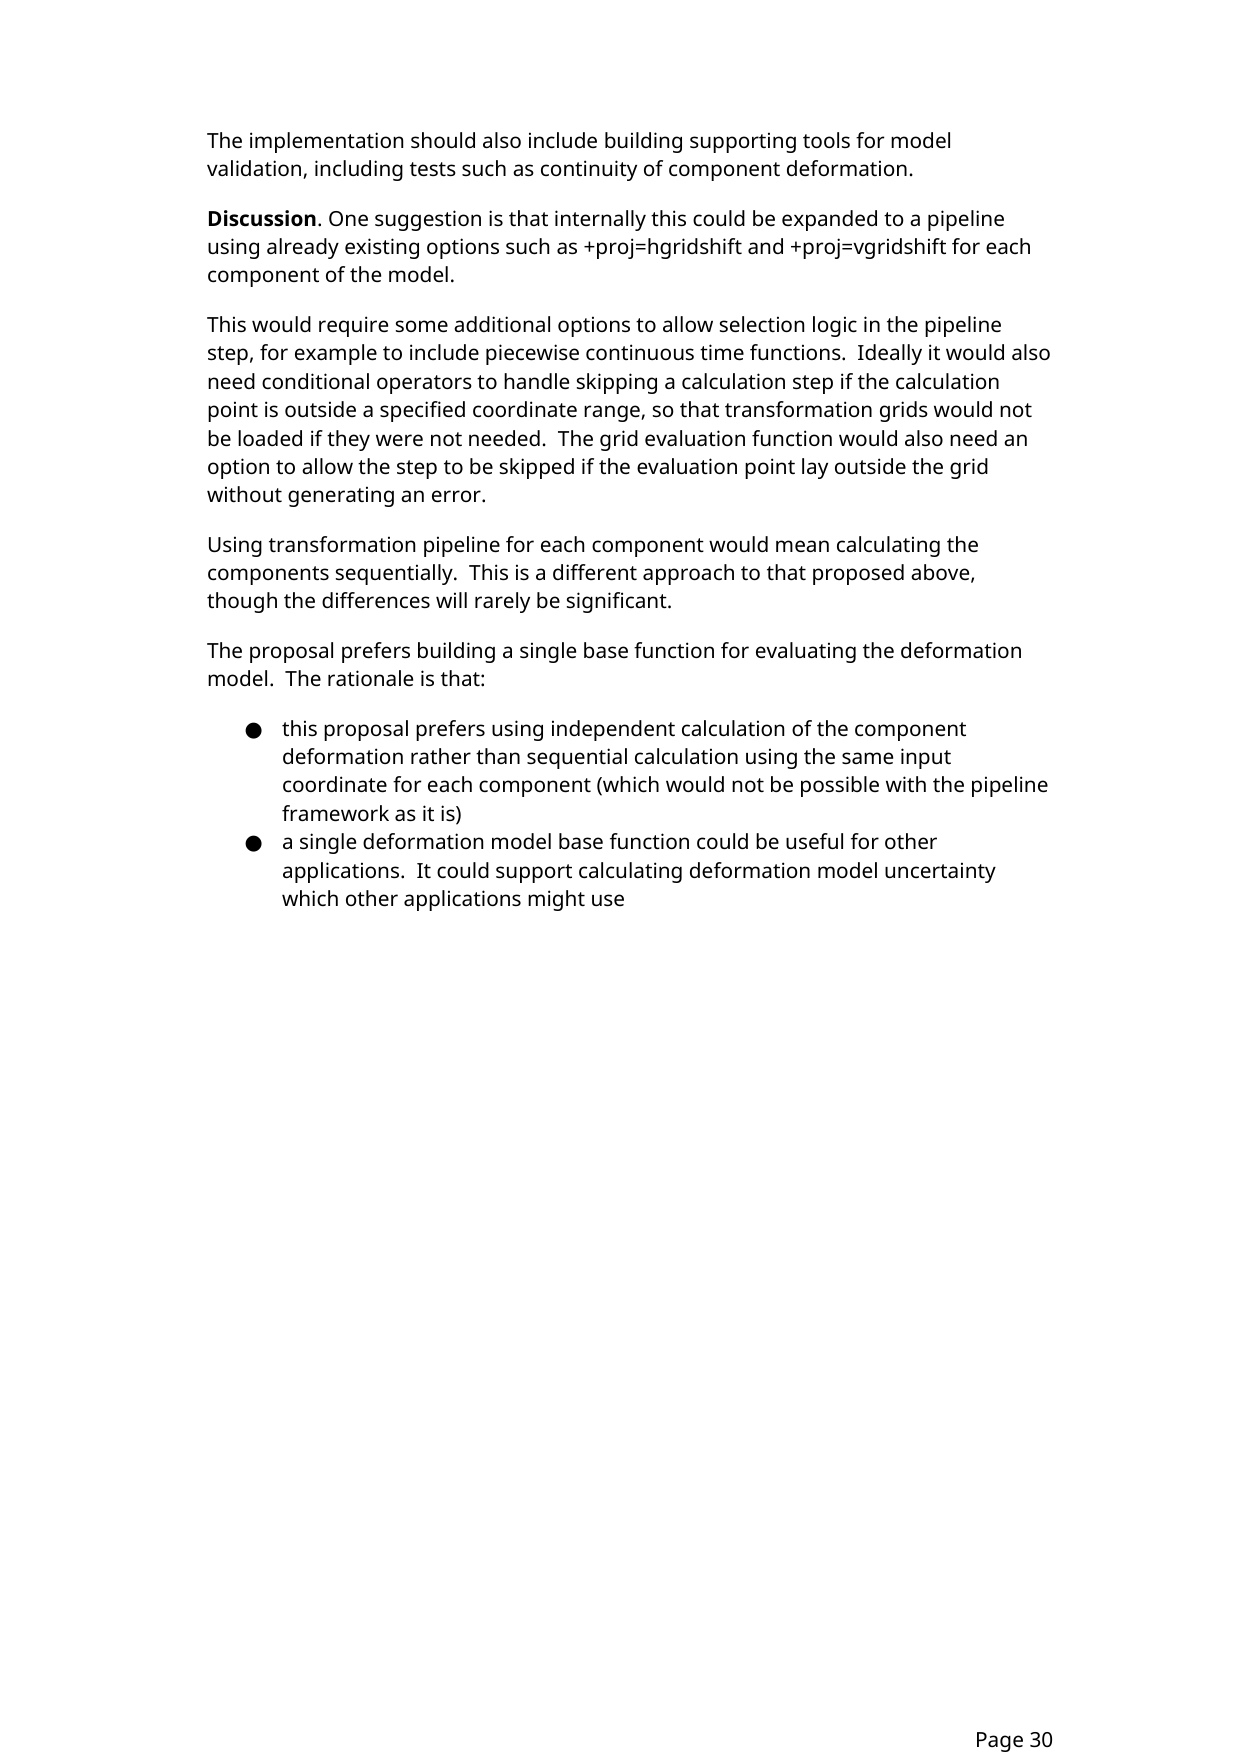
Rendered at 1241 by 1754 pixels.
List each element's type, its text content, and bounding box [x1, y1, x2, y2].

text The implementation should also include building supporting tools for model validation, including tests such as continuity of component deformation. [207, 126, 1053, 183]
text This would require some additional options to allow selection logic in the pipeline step, for example to include piecewise continuous time functions. Ideally it would also need conditional operators to handle skipping a calculation step if the calculation point is outside a specified coordinate range, so that transformation grids would not be loaded if they were not needed. The grid evaluation function would also need an option to allow the step to be skipped if the evaluation point lay outside the grid without generating an error. [207, 310, 1053, 509]
list this proposal prefers using independent calculation of the component deformation rather than sequential calculation using the same input coordinate for each component (which would not be possible with the pipeline framework as it is) [244, 714, 1053, 827]
text The proposal prefers building a single base function for evaluating the deformation model. The rationale is that: [207, 636, 1053, 693]
list a single deformation model base function could be useful for other applications. It could support calculating deformation model uncertainty which other applications might use [244, 827, 1053, 913]
text Discussion. One suggestion is that internally this could be expanded to a pipeline using already existing options such as +proj=hgridshift and +proj=vgridshift for each component of the model. [207, 204, 1053, 289]
text Using transformation pipeline for each component would mean calculating the components sequentially. This is a different approach to that proposed above, though the differences will rarely be significant. [207, 530, 1053, 615]
